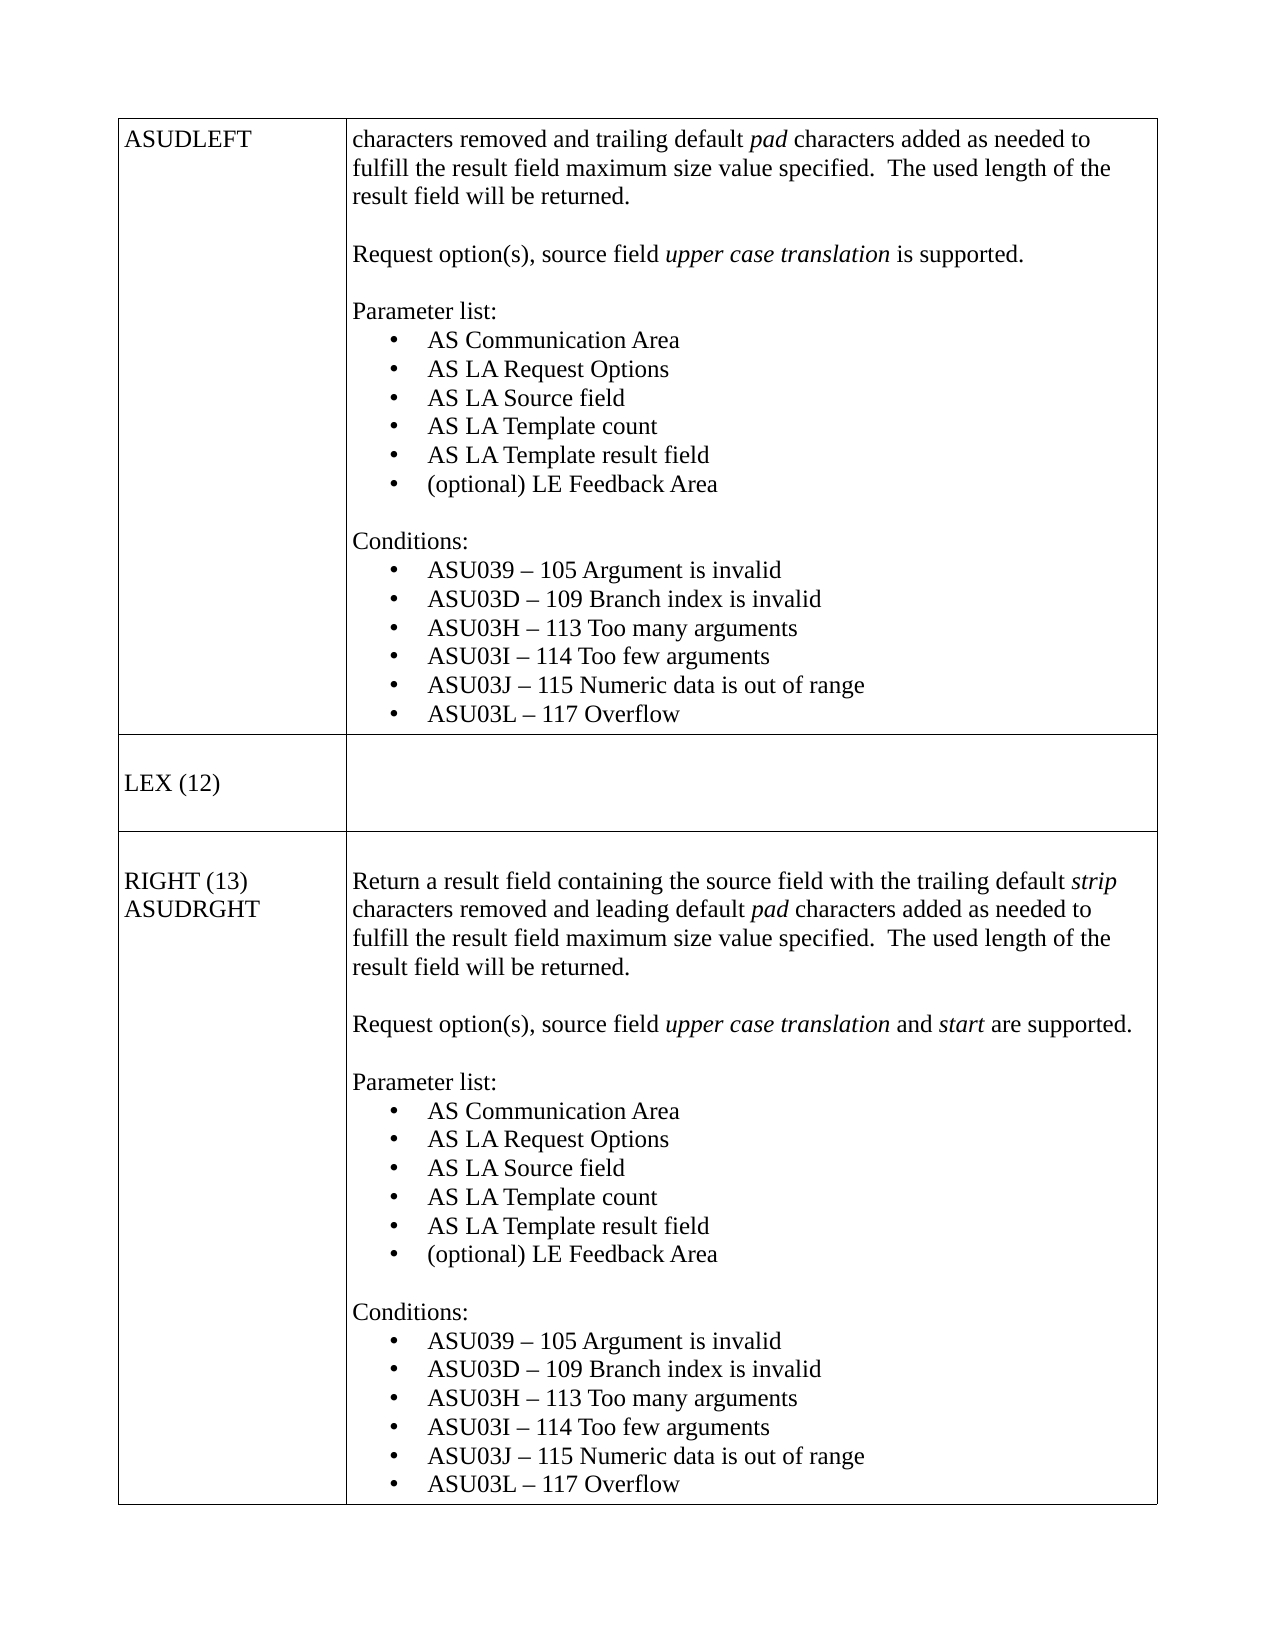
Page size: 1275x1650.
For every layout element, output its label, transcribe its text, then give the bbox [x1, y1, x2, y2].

table_cell Return a result field containing the source field with the trailing default strip characters removed and leading default pad characters added as needed to fulfill the result field maximum size value specified. The used length of the result field will be returned. Request option(s), source field upper case translation and start are supported. Parameter list: AS Communication Area AS LA Request Options AS LA Source field AS LA Template count AS LA Template result field (optional) LE Feedback Area Conditions: ASU039 – 105 Argument is invalid ASU03D – 109 Branch index is invalid ASU03H – 113 Too many arguments ASU03I – 114 Too few arguments ASU03J – 115 Numeric data is out of range ASU03L – 117 Overflow [347, 832, 1157, 1504]
table_cell RIGHT (13) ASUDRGHT [119, 832, 346, 1504]
table_cell LEX (12) [119, 735, 346, 831]
table_cell [347, 735, 1157, 831]
table_cell characters removed and trailing default pad characters added as needed to fulfill the result field maximum size value specified. The used length of the result field will be returned. Request option(s), source field upper case translation is supported. Parameter list: AS Communication Area AS LA Request Options AS LA Source field AS LA Template count AS LA Template result field (optional) LE Feedback Area Conditions: ASU039 – 105 Argument is invalid ASU03D – 109 Branch index is invalid ASU03H – 113 Too many arguments ASU03I – 114 Too few arguments ASU03J – 115 Numeric data is out of range ASU03L – 117 Overflow [347, 119, 1157, 733]
table_cell ASUDLEFT [119, 119, 346, 733]
